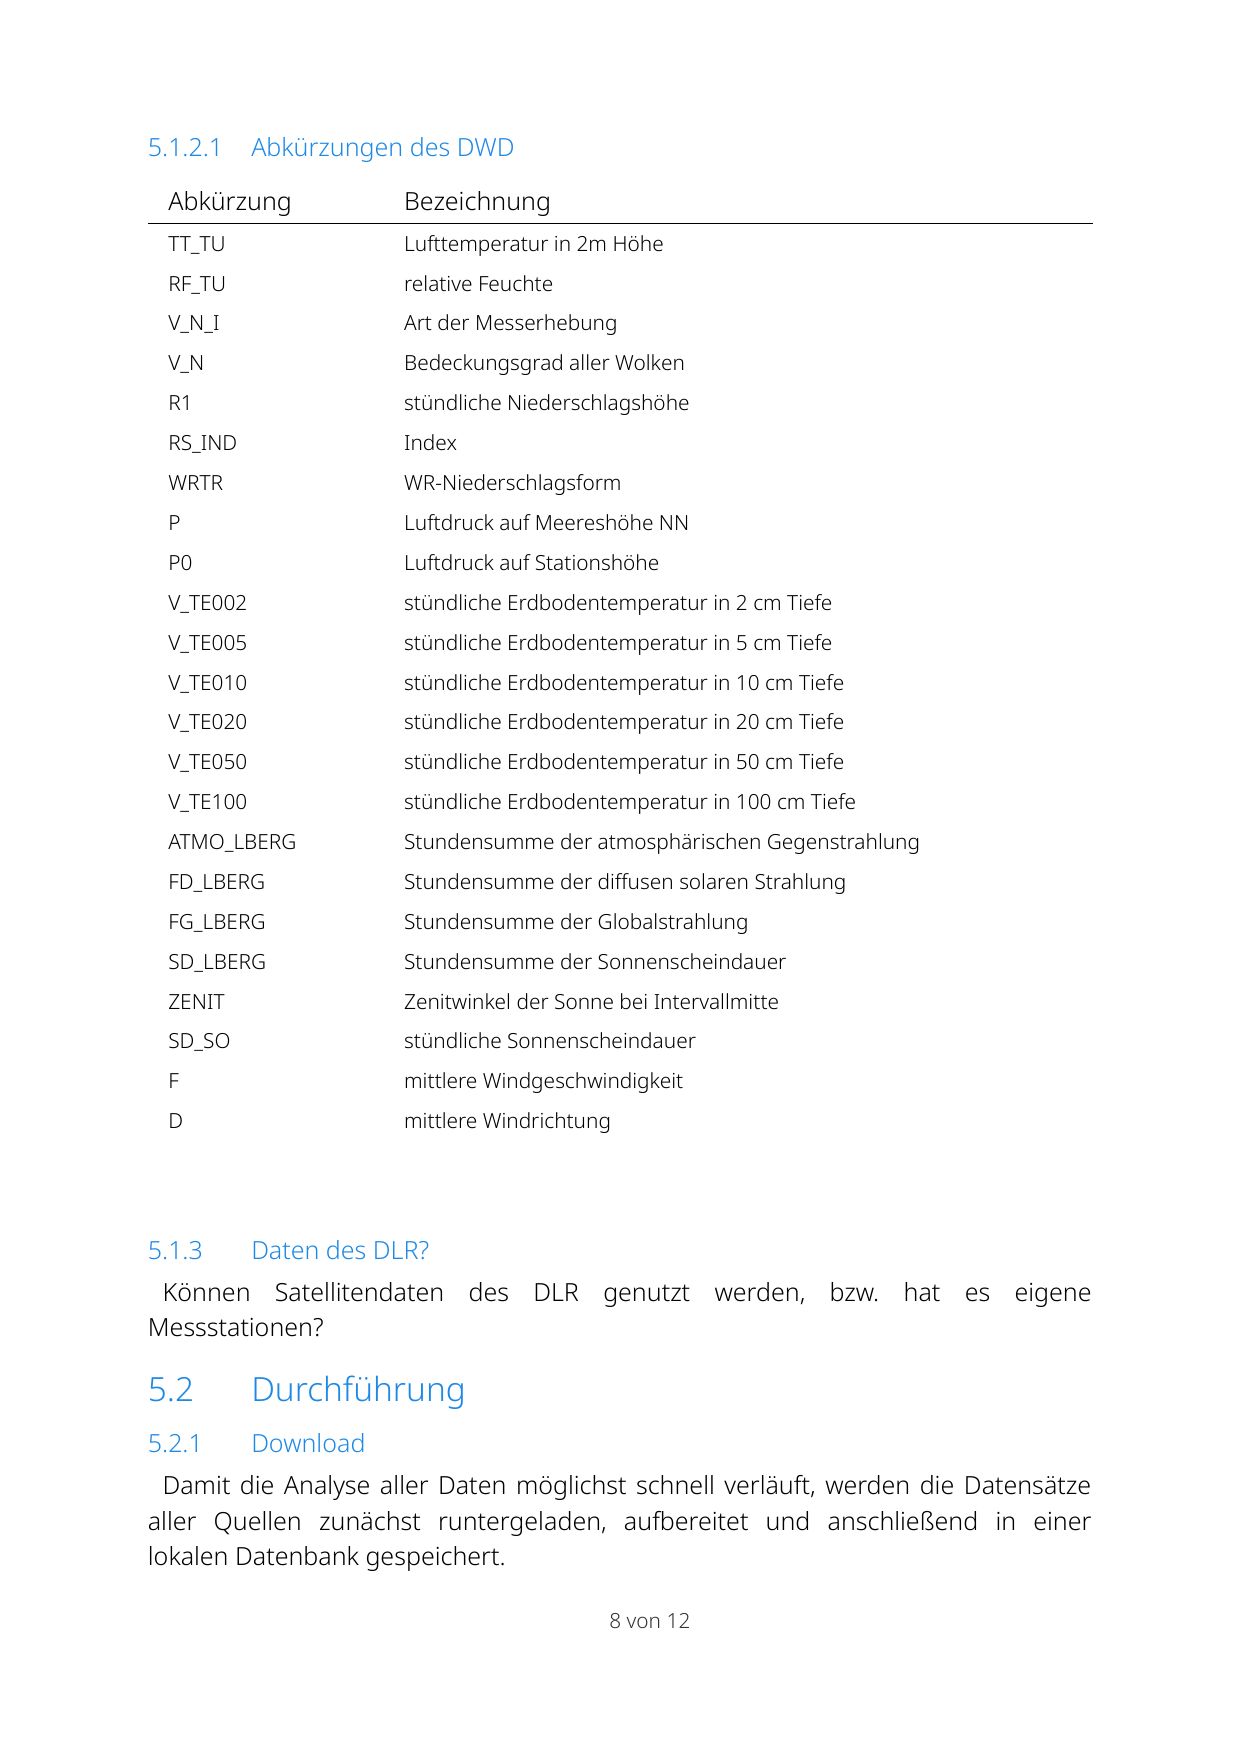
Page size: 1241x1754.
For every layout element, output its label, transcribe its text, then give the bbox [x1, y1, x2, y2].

table_cell R1 [148, 383, 383, 422]
table_cell stündliche Sonnenscheindauer [384, 1021, 1093, 1061]
subtitle Durchführung [148, 1366, 1093, 1412]
table_cell WRTR [148, 463, 383, 502]
table_cell Bedeckungsgrad aller Wolken [384, 343, 1093, 383]
table_cell P [148, 502, 383, 542]
subtitle Daten des DLR? [148, 1233, 1093, 1267]
table_cell Index [384, 423, 1093, 462]
table_cell V_N_I [148, 303, 383, 343]
subtitle Download [148, 1426, 1093, 1460]
table_cell TT_TU [148, 224, 383, 263]
table_cell V_TE050 [148, 742, 383, 782]
table_cell Stundensumme der Sonnenscheindauer [384, 941, 1093, 981]
table_cell D [148, 1101, 383, 1141]
table_cell stündliche Erdbodentemperatur in 10 cm Tiefe [384, 662, 1093, 702]
table_cell SD_LBERG [148, 941, 383, 981]
table_cell V_TE010 [148, 662, 383, 702]
table_cell ZENIT [148, 981, 383, 1021]
text Können Satellitendaten des DLR genutzt werden, bzw. hat es eigene Messstationen? [148, 1274, 1093, 1344]
table_cell stündliche Erdbodentemperatur in 20 cm Tiefe [384, 702, 1093, 742]
table_cell Stundensumme der diffusen solaren Strahlung [384, 861, 1093, 901]
table_cell stündliche Erdbodentemperatur in 50 cm Tiefe [384, 742, 1093, 782]
table_cell ATMO_LBERG [148, 821, 383, 861]
table_cell Luftdruck auf Stationshöhe [384, 542, 1093, 582]
table_cell V_N [148, 343, 383, 383]
table_cell V_TE020 [148, 702, 383, 742]
table_cell RF_TU [148, 263, 383, 303]
table_cell WR-Niederschlagsform [384, 463, 1093, 502]
table_cell Luftdruck auf Meereshöhe NN [384, 502, 1093, 542]
table_cell FG_LBERG [148, 901, 383, 941]
table_cell SD_SO [148, 1021, 383, 1061]
table_cell V_TE002 [148, 582, 383, 622]
table_cell RS_IND [148, 423, 383, 462]
table_header Abkürzung [148, 178, 383, 223]
table_cell stündliche Niederschlagshöhe [384, 383, 1093, 422]
table_cell Stundensumme der atmosphärischen Gegenstrahlung [384, 821, 1093, 861]
table_cell P0 [148, 542, 383, 582]
table_cell V_TE005 [148, 622, 383, 662]
text Damit die Analyse aller Daten möglichst schnell verläuft, werden die Datensätze aller Quellen zunächst runtergeladen, aufbereitet und anschließend in einer lokalen Datenbank gespeichert. [148, 1467, 1093, 1573]
table_cell V_TE100 [148, 782, 383, 821]
table_cell Art der Messerhebung [384, 303, 1093, 343]
table_header Bezeichnung [384, 178, 1093, 223]
table_cell Stundensumme der Globalstrahlung [384, 901, 1093, 941]
table_cell relative Feuchte [384, 263, 1093, 303]
table_cell FD_LBERG [148, 861, 383, 901]
table_cell mittlere Windrichtung [384, 1101, 1093, 1141]
subtitle Abkürzungen des DWD [148, 130, 1093, 164]
table_cell stündliche Erdbodentemperatur in 2 cm Tiefe [384, 582, 1093, 622]
table_cell Zenitwinkel der Sonne bei Intervallmitte [384, 981, 1093, 1021]
table_cell stündliche Erdbodentemperatur in 5 cm Tiefe [384, 622, 1093, 662]
table_cell stündliche Erdbodentemperatur in 100 cm Tiefe [384, 782, 1093, 821]
table_cell mittlere Windgeschwindigkeit [384, 1061, 1093, 1101]
table_cell F [148, 1061, 383, 1101]
table_cell Lufttemperatur in 2m Höhe [384, 224, 1093, 263]
